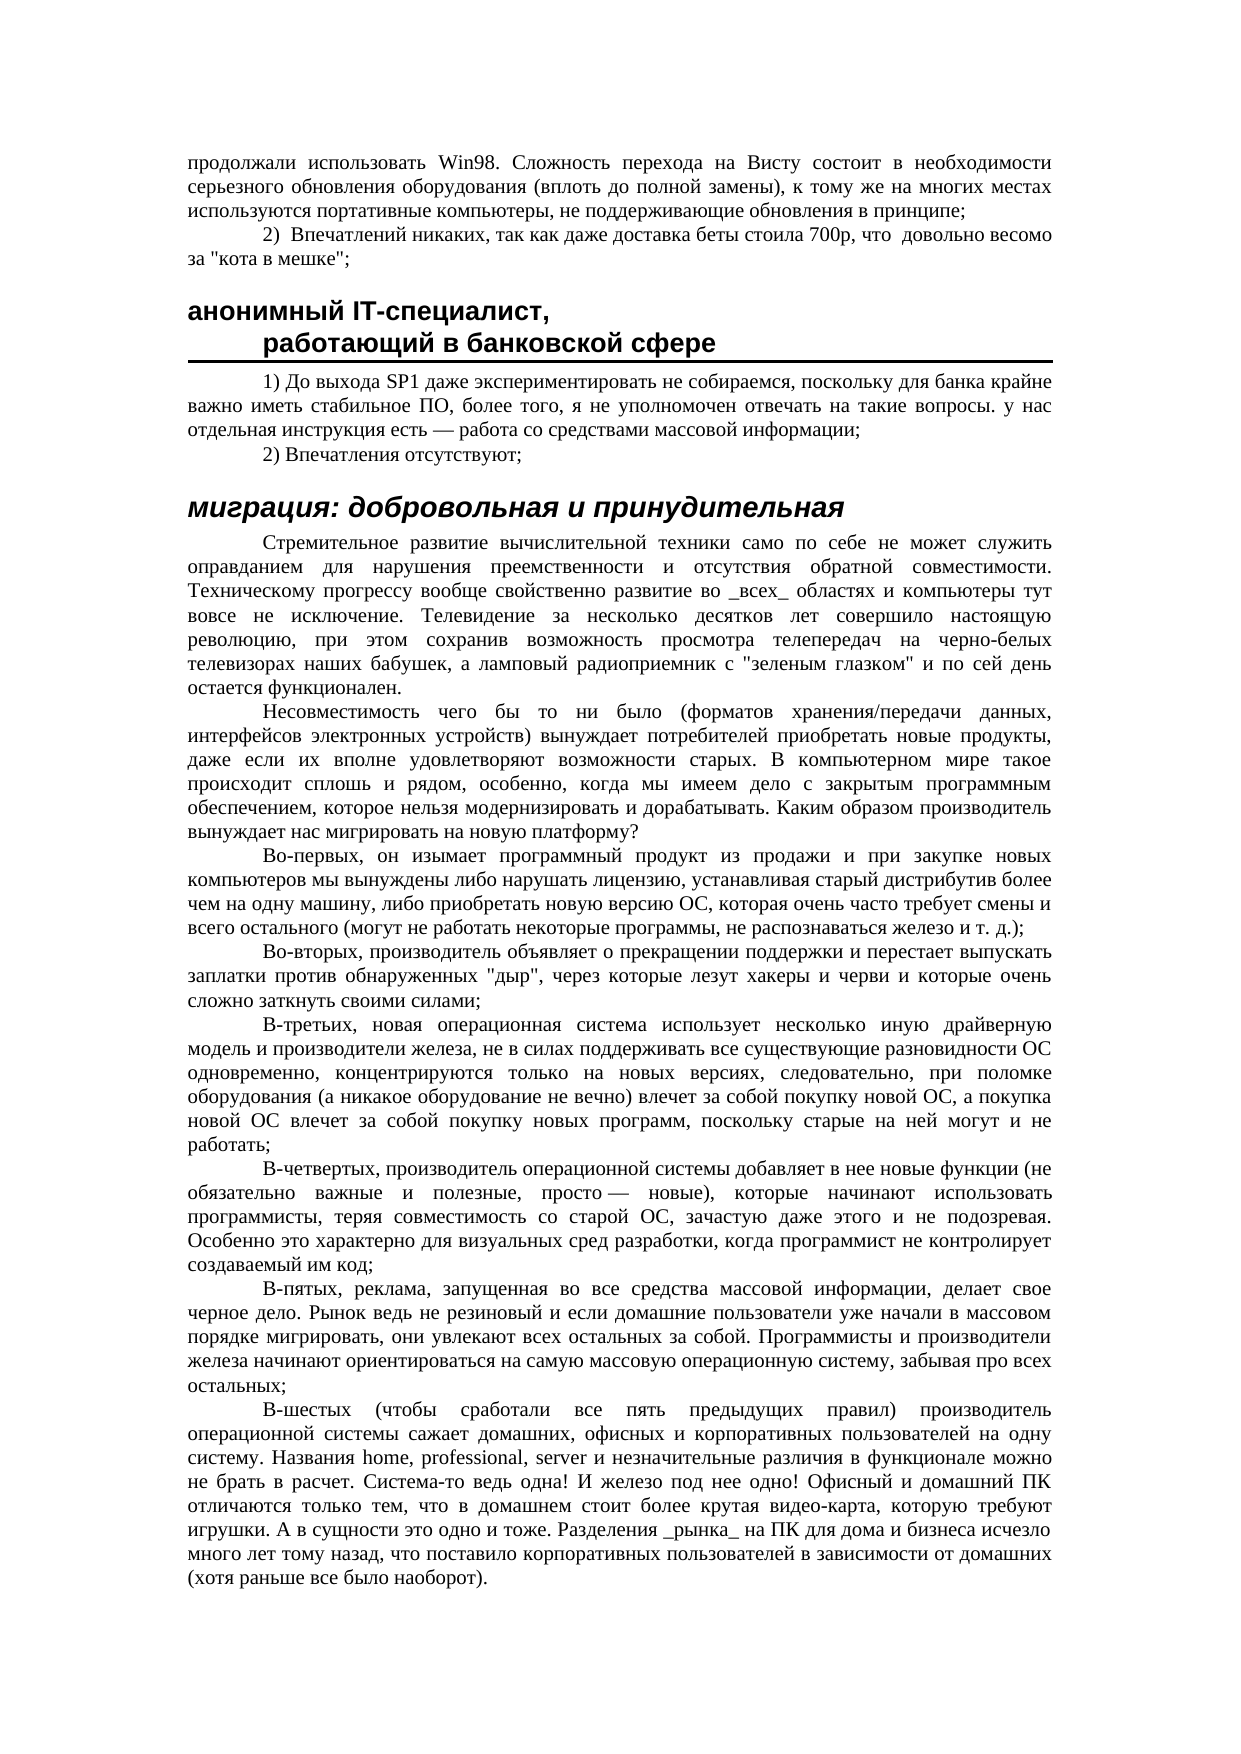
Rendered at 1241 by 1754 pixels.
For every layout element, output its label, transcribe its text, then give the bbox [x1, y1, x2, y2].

text В-третьих, новая операционная система использует несколько иную драйверную модель и производители железа, не в силах поддерживать все существующие разновидности ОС одновременно, концентрируются только на новых версиях, следовательно, при поломке оборудования (а никакое оборудование не вечно) влечет за собой покупку новой ОС, а покупка новой ОС влечет за собой покупку новых программ, поскольку старые на ней могут и не работать; [187, 1012, 1053, 1156]
text Во-вторых, производитель объявляет о прекращении поддержки и перестает выпускать заплатки против обнаруженных "дыр", через которые лезут хакеры и черви и которые очень сложно заткнуть своими силами; [187, 939, 1053, 1012]
subtitle анонимный IT-специалист, работающий в банковской сфере [187, 295, 1053, 363]
text В-четвертых, производитель операционной системы добавляет в нее новые функции (не обязательно важные и полезные, просто — новые), которые начинают использовать программисты, теряя совместимость со старой ОС, зачастую даже этого и не подозревая. Особенно это характерно для визуальных сред разработки, когда программист не контролирует создаваемый им код; [187, 1156, 1053, 1276]
text 2) Впечатления отсутствуют; [187, 441, 1053, 466]
text В-шестых (чтобы сработали все пять предыдущих правил) производитель операционной системы сажает домашних, офисных и корпоративных пользователей на одну систему. Названия home, professional, server и незначительные различия в функционале можно не брать в расчет. Система-то ведь одна! И железо под нее одно! Офисный и домашний ПК отличаются только тем, что в домашнем стоит более крутая видео-карта, которую требуют игрушки. А в сущности это одно и тоже. Разделения _рынка_ на ПК для дома и бизнеса исчезло много лет тому назад, что поставило корпоративных пользователей в зависимости от домашних (хотя раньше все было наоборот). [187, 1397, 1053, 1589]
text 1) До выхода SP1 даже экспериментировать не собираемся, поскольку для банка крайне важно иметь стабильное ПО, более того, я не уполномочен отвечать на такие вопросы. у нас отдельная инструкция есть — работа со средствами массовой информации; [187, 369, 1053, 441]
text Стремительное развитие вычислительной техники само по себе не может служить оправданием для нарушения преемственности и отсутствия обратной совместимости. Техническому прогрессу вообще свойственно развитие во _всех_ областях и компьютеры тут вовсе не исключение. Телевидение за несколько десятков лет совершило настоящую революцию, при этом сохранив возможность просмотра телепередач на черно-белых телевизорах наших бабушек, а ламповый радиоприемник с "зеленым глазком" и по сей день остается функционален. [187, 530, 1053, 699]
subtitle миграция: добровольная и принудительная [187, 491, 1053, 524]
text 2) Впечатлений никаких, так как даже доставка беты стоила 700р, что довольно весомо за "кота в мешке"; [187, 222, 1053, 270]
text В-пятых, реклама, запущенная во все средства массовой информации, делает свое черное дело. Рынок ведь не резиновый и если домашние пользователи уже начали в массовом порядке мигрировать, они увлекают всех остальных за собой. Программисты и производители железа начинают ориентироваться на самую массовую операционную систему, забывая про всех остальных; [187, 1276, 1053, 1397]
text Во-первых, он изымает программный продукт из продажи и при закупке новых компьютеров мы вынуждены либо нарушать лицензию, устанавливая старый дистрибутив более чем на одну машину, либо приобретать новую версию ОС, которая очень часто требует смены и всего остального (могут не работать некоторые программы, не распознаваться железо и т. д.); [187, 843, 1053, 939]
text Несовместимость чего бы то ни было (форматов хранения/передачи данных, интерфейсов электронных устройств) вынуждает потребителей приобретать новые продукты, даже если их вполне удовлетворяют возможности старых. В компьютерном мире такое происходит сплошь и рядом, особенно, когда мы имеем дело с закрытым программным обеспечением, которое нельзя модернизировать и дорабатывать. Каким образом производитель вынуждает нас мигрировать на новую платформу? [187, 699, 1053, 843]
text продолжали использовать Win98. Сложность перехода на Висту состоит в необходимости серьезного обновления оборудования (вплоть до полной замены), к тому же на многих местах используются портативные компьютеры, не поддерживающие обновления в принципе; [187, 150, 1053, 222]
